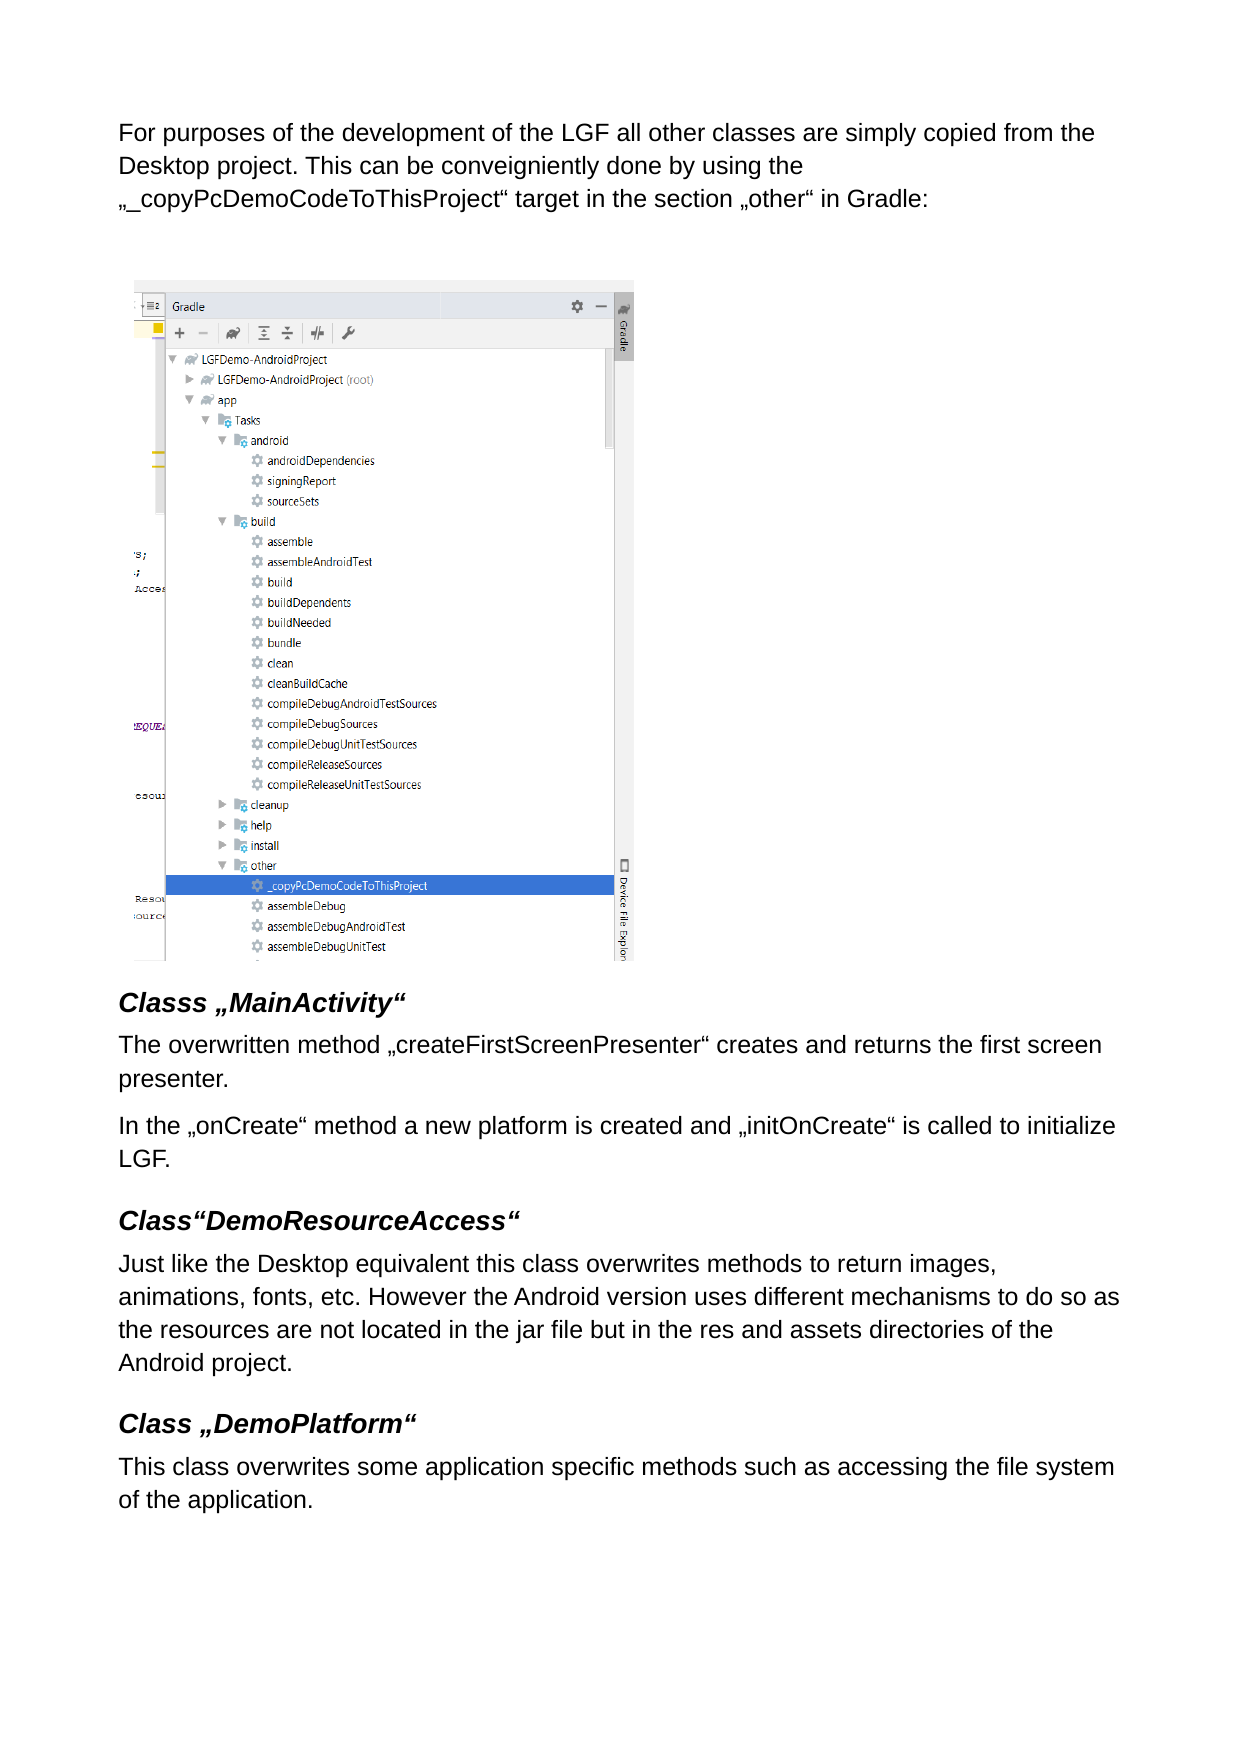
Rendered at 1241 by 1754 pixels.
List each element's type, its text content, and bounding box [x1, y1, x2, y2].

text For purposes of the development of the LGF all other classes are simply copied from the Desktop project. This can be conveigniently done by using the „_copyPcDemoCodeToThisProject“ target in the section „other“ in Gradle: [118, 118, 1122, 213]
subtitle Class“DemoResourceAccess“ [118, 1204, 1122, 1236]
text In the „onCreate“ method a new platform is created and „initOnCreate“ is called to initialize LGF. [118, 1111, 1122, 1173]
text Just like the Desktop equivalent this class overwrites methods to return images, animations, fonts, etc. However the Android version uses different mechanisms to do so as the resources are not located in the jar file but in the res and assets directories of the Android project. [118, 1249, 1122, 1376]
picture [134, 280, 634, 961]
subtitle Classs „MainActivity“ [118, 986, 1122, 1018]
subtitle Class „DemoPlatform“ [118, 1408, 1122, 1440]
text The overwritten method „createFirstScreenPresenter“ creates and returns the first screen presenter. [118, 1031, 1122, 1092]
text This class overwrites some application specific methods such as accessing the file system of the application. [118, 1452, 1122, 1514]
